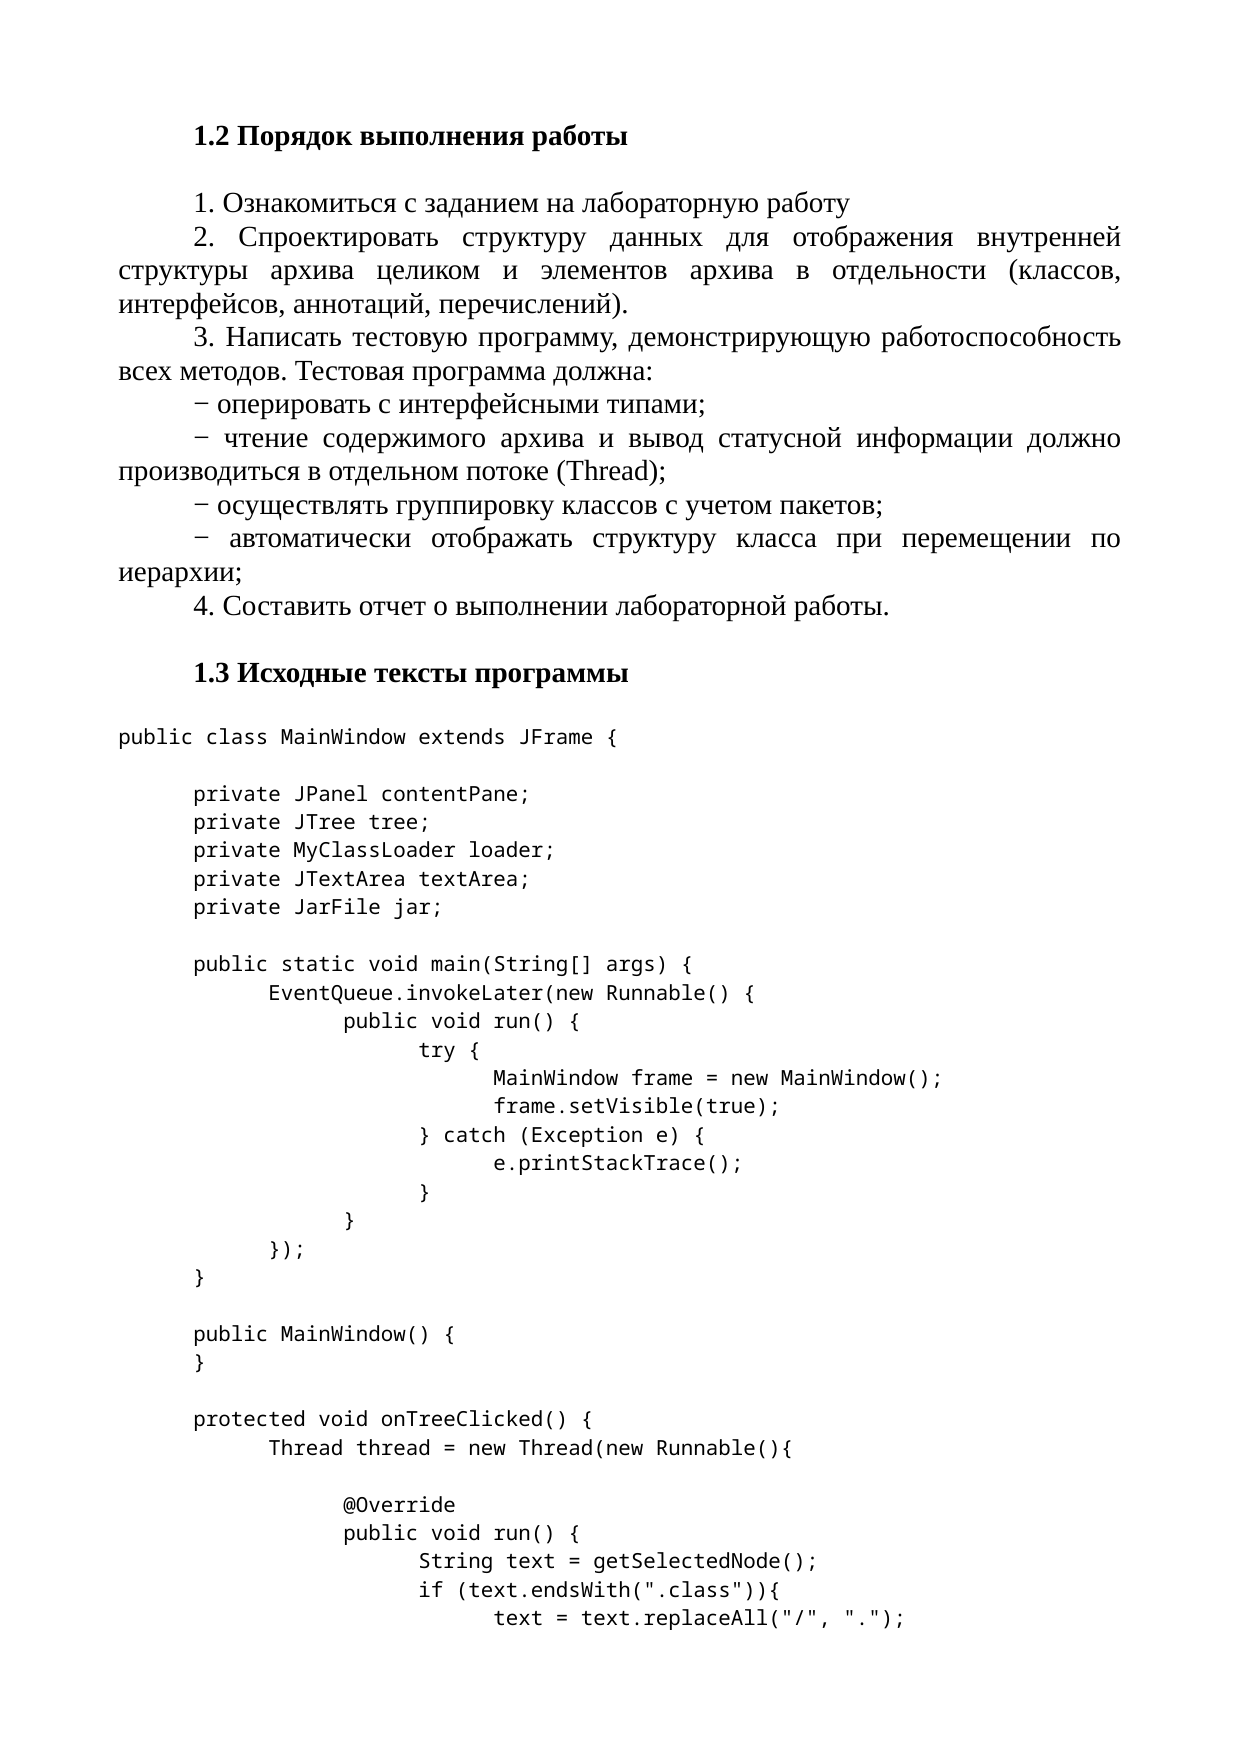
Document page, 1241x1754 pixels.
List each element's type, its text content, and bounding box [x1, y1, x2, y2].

text } [118, 1177, 1122, 1205]
text − чтение содержимого архива и вывод статусной информации должно производиться в отдельном потоке (Thread); [118, 420, 1122, 487]
text private JTree tree; [118, 807, 1122, 836]
text 1.2 Порядок выполнения работы [118, 118, 1122, 152]
text } catch (Exception e) { [118, 1120, 1122, 1148]
text try { [118, 1035, 1122, 1063]
text private MyClassLoader loader; [118, 836, 1122, 864]
text protected void onTreeClicked() { [118, 1404, 1122, 1433]
text public class MainWindow extends JFrame { [118, 722, 1122, 750]
text 2. Спроектировать структуру данных для отображения внутренней структуры архива целиком и элементов архива в отдельности (классов, интерфейсов, аннотаций, перечислений). [118, 219, 1122, 319]
text frame.setVisible(true); [118, 1092, 1122, 1120]
text public void run() { [118, 1518, 1122, 1547]
text }); [118, 1234, 1122, 1262]
text public static void main(String[] args) { [118, 949, 1122, 978]
text public void run() { [118, 1006, 1122, 1035]
text 4. Составить отчет о выполнении лабораторной работы. [118, 588, 1122, 621]
text − оперировать с интерфейсными типами; [118, 386, 1122, 420]
text } [118, 1347, 1122, 1376]
text EventQueue.invokeLater(new Runnable() { [118, 978, 1122, 1006]
text MainWindow frame = new MainWindow(); [118, 1063, 1122, 1092]
text Thread thread = new Thread(new Runnable(){ [118, 1433, 1122, 1461]
text public MainWindow() { [118, 1319, 1122, 1347]
text private JPanel contentPane; [118, 779, 1122, 807]
text } [118, 1262, 1122, 1291]
text 1.3 Исходные тексты программы [118, 655, 1122, 688]
text } [118, 1205, 1122, 1234]
text text = text.replaceAll("/", "."); [118, 1603, 1122, 1632]
text 1. Ознакомиться с заданием на лабораторную работу [118, 185, 1122, 219]
text String text = getSelectedNode(); [118, 1547, 1122, 1575]
text e.printStackTrace(); [118, 1148, 1122, 1177]
text − автоматически отображать структуру класса при перемещении по иерархии; [118, 521, 1122, 588]
text private JarFile jar; [118, 892, 1122, 921]
text private JTextArea textArea; [118, 864, 1122, 892]
text @Override [118, 1490, 1122, 1518]
text − осуществлять группировку классов с учетом пакетов; [118, 487, 1122, 521]
text 3. Написать тестовую программу, демонстрирующую работоспособность всех методов. Тестовая программа должна: [118, 319, 1122, 386]
text if (text.endsWith(".class")){ [118, 1575, 1122, 1603]
